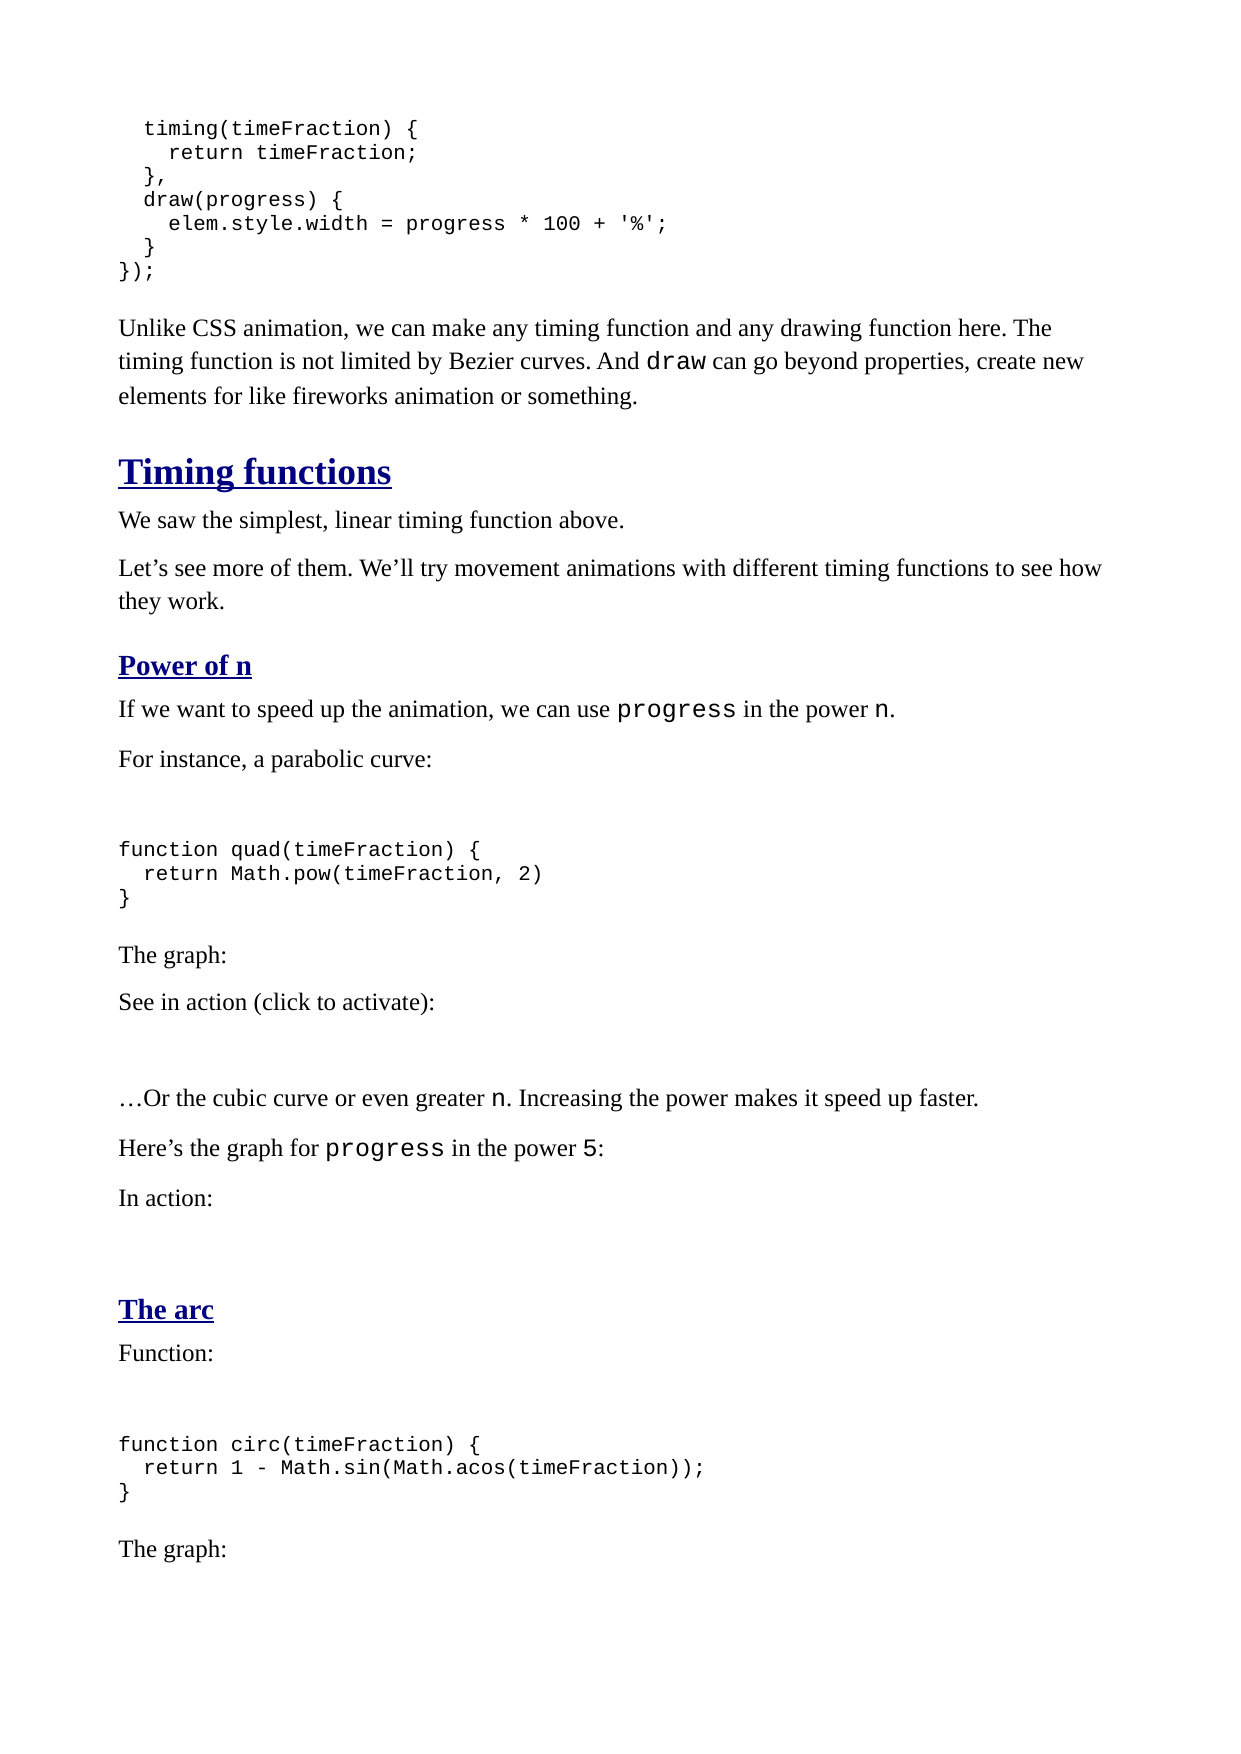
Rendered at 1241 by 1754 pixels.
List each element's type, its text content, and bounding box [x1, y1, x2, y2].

text draw(progress) { [118, 189, 1122, 213]
text For instance, a parabolic curve: [118, 744, 1122, 773]
text We saw the simplest, linear timing function above. [118, 505, 1122, 534]
text return timeFraction; [118, 142, 1122, 165]
text Function: [118, 1338, 1122, 1367]
text function circ(timeFraction) { [118, 1434, 1122, 1457]
text Let’s see more of them. We’ll try movement animations with different timing functions to see how they work. [118, 553, 1122, 615]
text }, [118, 165, 1122, 189]
text If we want to speed up the animation, we can use progress in the power n. [118, 694, 1122, 725]
text In action: [118, 1183, 1122, 1211]
subtitle The arc [118, 1292, 1122, 1326]
text } [118, 887, 1122, 910]
text Unlike CSS animation, we can make any timing function and any drawing function here. The timing function is not limited by Bezier curves. And draw can go beyond properties, create new elements for like fireworks animation or something. [118, 313, 1122, 410]
text timing(timeFraction) { [118, 118, 1122, 142]
text …Or the cubic curve or even greater n. Increasing the power makes it speed up faster. [118, 1083, 1122, 1113]
subtitle Timing functions [118, 450, 1122, 493]
subtitle Power of n [118, 648, 1122, 682]
text Here’s the graph for progress in the power 5: [118, 1133, 1122, 1163]
text return Math.pow(timeFraction, 2) [118, 863, 1122, 887]
text The graph: [118, 940, 1122, 968]
text function quad(timeFraction) { [118, 839, 1122, 863]
text return 1 - Math.sin(Math.acos(timeFraction)); [118, 1457, 1122, 1481]
text } [118, 236, 1122, 260]
text }); [118, 260, 1122, 284]
text The graph: [118, 1534, 1122, 1563]
text See in action (click to activate): [118, 987, 1122, 1016]
text elem.style.width = progress * 100 + '%'; [118, 213, 1122, 236]
text } [118, 1481, 1122, 1504]
